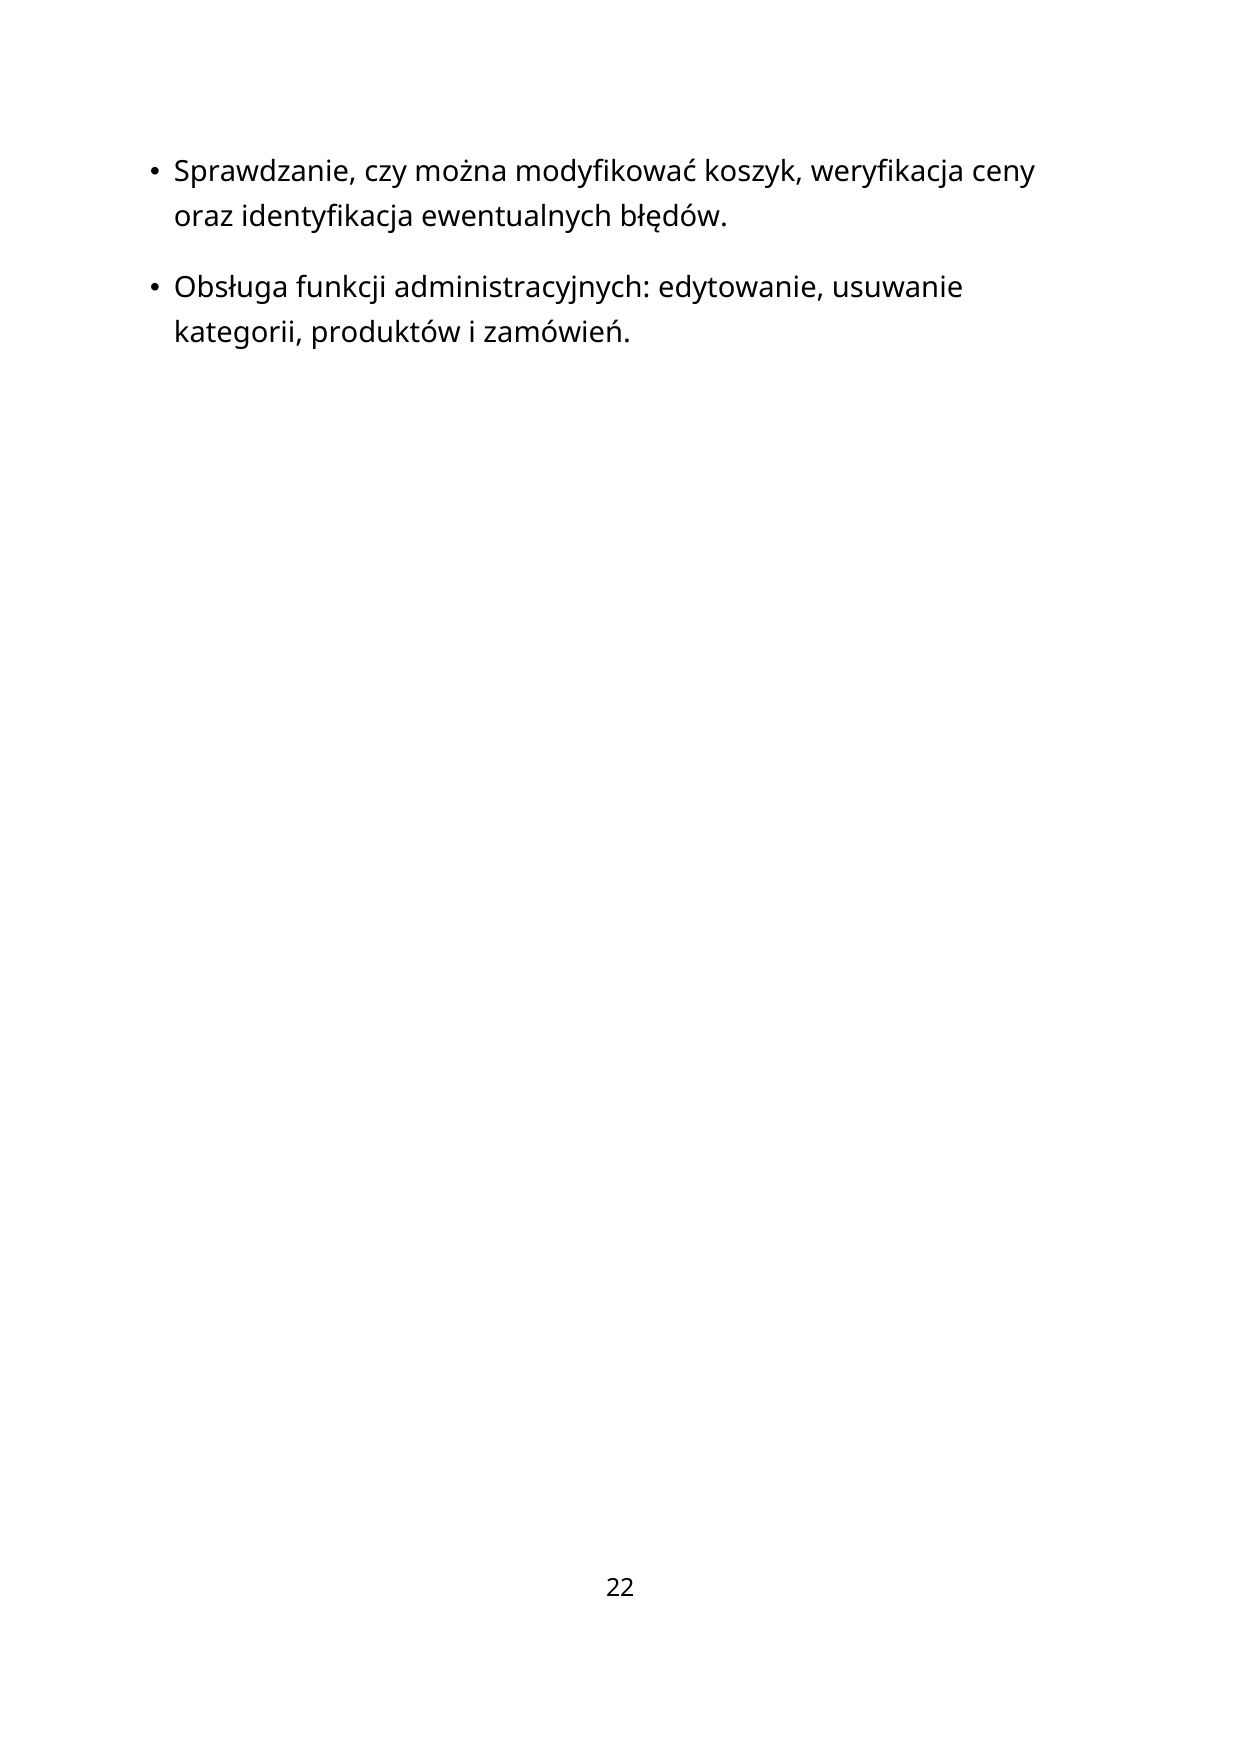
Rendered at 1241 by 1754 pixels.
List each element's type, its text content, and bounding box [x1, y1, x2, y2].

list Obsługa funkcji administracyjnych: edytowanie, usuwanie kategorii, produktów i zamówień. [150, 266, 1090, 351]
list Sprawdzanie, czy można modyfikować koszyk, weryfikacja ceny oraz identyfikacja ewentualnych błędów. [150, 150, 1090, 235]
